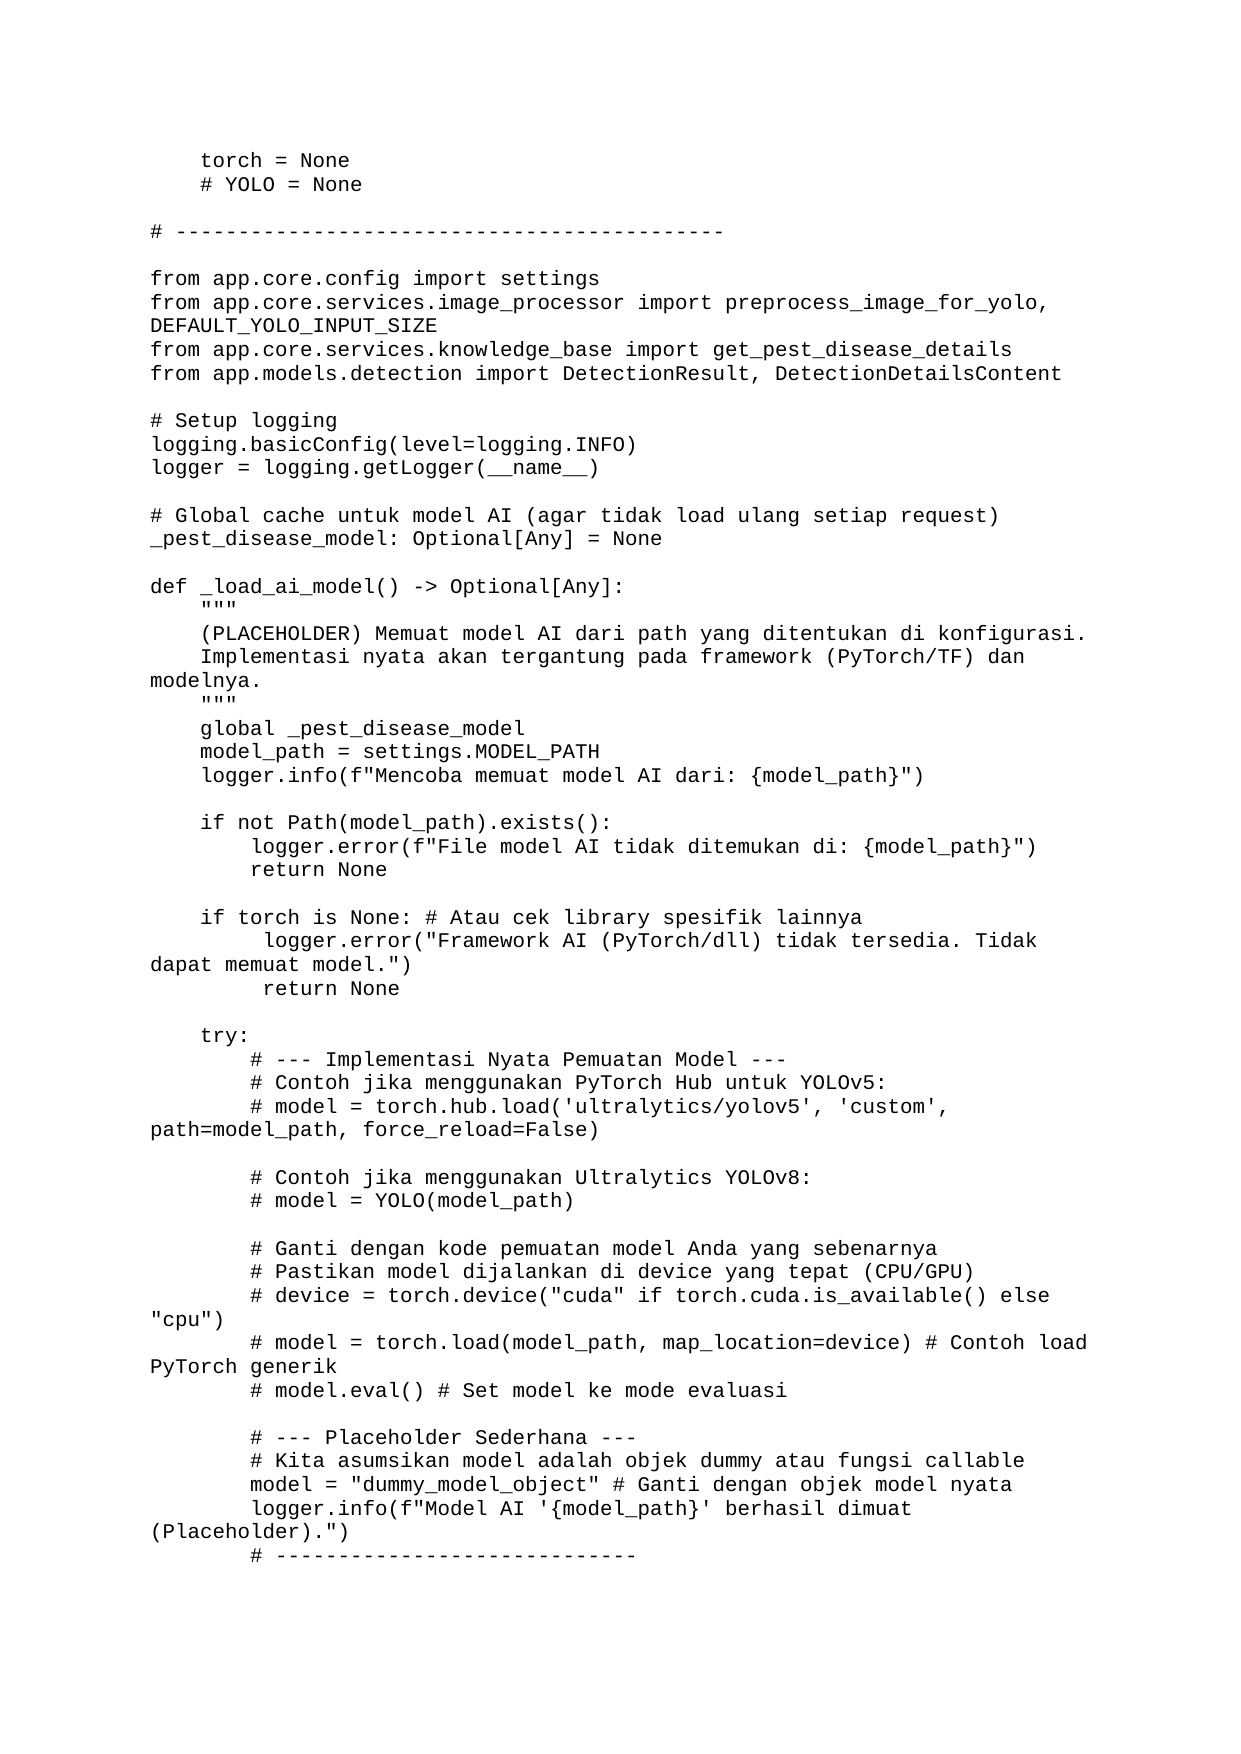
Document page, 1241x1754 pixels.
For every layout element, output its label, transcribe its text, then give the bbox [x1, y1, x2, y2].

text model_path = settings.MODEL_PATH [150, 741, 1090, 765]
text if not Path(model_path).exists(): [150, 812, 1090, 836]
text Implementasi nyata akan tergantung pada framework (PyTorch/TF) dan modelnya. [150, 647, 1090, 694]
text # YOLO = None [150, 174, 1090, 197]
text global _pest_disease_model [150, 717, 1090, 741]
text if torch is None: # Atau cek library spesifik lainnya [150, 907, 1090, 930]
text """ [150, 599, 1090, 623]
text # Pastikan model dijalankan di device yang tepat (CPU/GPU) [150, 1261, 1090, 1285]
text # --- Implementasi Nyata Pemuatan Model --- [150, 1048, 1090, 1072]
text logging.basicConfig(level=logging.INFO) [150, 434, 1090, 457]
text logger.info(f"Model AI '{model_path}' berhasil dimuat (Placeholder).") [150, 1498, 1090, 1545]
text def _load_ai_model() -> Optional[Any]: [150, 576, 1090, 599]
text # ----------------------------- [150, 1545, 1090, 1569]
text # Ganti dengan kode pemuatan model Anda yang sebenarnya [150, 1238, 1090, 1261]
text (PLACEHOLDER) Memuat model AI dari path yang ditentukan di konfigurasi. [150, 623, 1090, 647]
text # model = torch.load(model_path, map_location=device) # Contoh load PyTorch generik [150, 1332, 1090, 1379]
text return None [150, 978, 1090, 1001]
text # --- Placeholder Sederhana --- [150, 1427, 1090, 1451]
text return None [150, 859, 1090, 883]
text # model = YOLO(model_path) [150, 1190, 1090, 1214]
text logger.info(f"Mencoba memuat model AI dari: {model_path}") [150, 765, 1090, 788]
text logger.error("Framework AI (PyTorch/dll) tidak tersedia. Tidak dapat memuat model.") [150, 930, 1090, 978]
text # model.eval() # Set model ke mode evaluasi [150, 1379, 1090, 1403]
text # Contoh jika menggunakan PyTorch Hub untuk YOLOv5: [150, 1072, 1090, 1096]
text """ [150, 694, 1090, 717]
text # -------------------------------------------- [150, 221, 1090, 244]
text from app.core.services.knowledge_base import get_pest_disease_details [150, 339, 1090, 363]
text # Setup logging [150, 410, 1090, 434]
text # Kita asumsikan model adalah objek dummy atau fungsi callable [150, 1451, 1090, 1474]
text _pest_disease_model: Optional[Any] = None [150, 528, 1090, 552]
text # Contoh jika menggunakan Ultralytics YOLOv8: [150, 1167, 1090, 1190]
text # model = torch.hub.load('ultralytics/yolov5', 'custom', path=model_path, force_reload=False) [150, 1096, 1090, 1143]
text # Global cache untuk model AI (agar tidak load ulang setiap request) [150, 505, 1090, 528]
text torch = None [150, 150, 1090, 174]
text logger = logging.getLogger(__name__) [150, 457, 1090, 481]
text from app.core.services.image_processor import preprocess_image_for_yolo, DEFAULT_YOLO_INPUT_SIZE [150, 292, 1090, 339]
text try: [150, 1025, 1090, 1048]
text from app.core.config import settings [150, 268, 1090, 292]
text logger.error(f"File model AI tidak ditemukan di: {model_path}") [150, 836, 1090, 859]
text # device = torch.device("cuda" if torch.cuda.is_available() else "cpu") [150, 1285, 1090, 1332]
text model = "dummy_model_object" # Ganti dengan objek model nyata [150, 1474, 1090, 1498]
text from app.models.detection import DetectionResult, DetectionDetailsContent [150, 363, 1090, 386]
